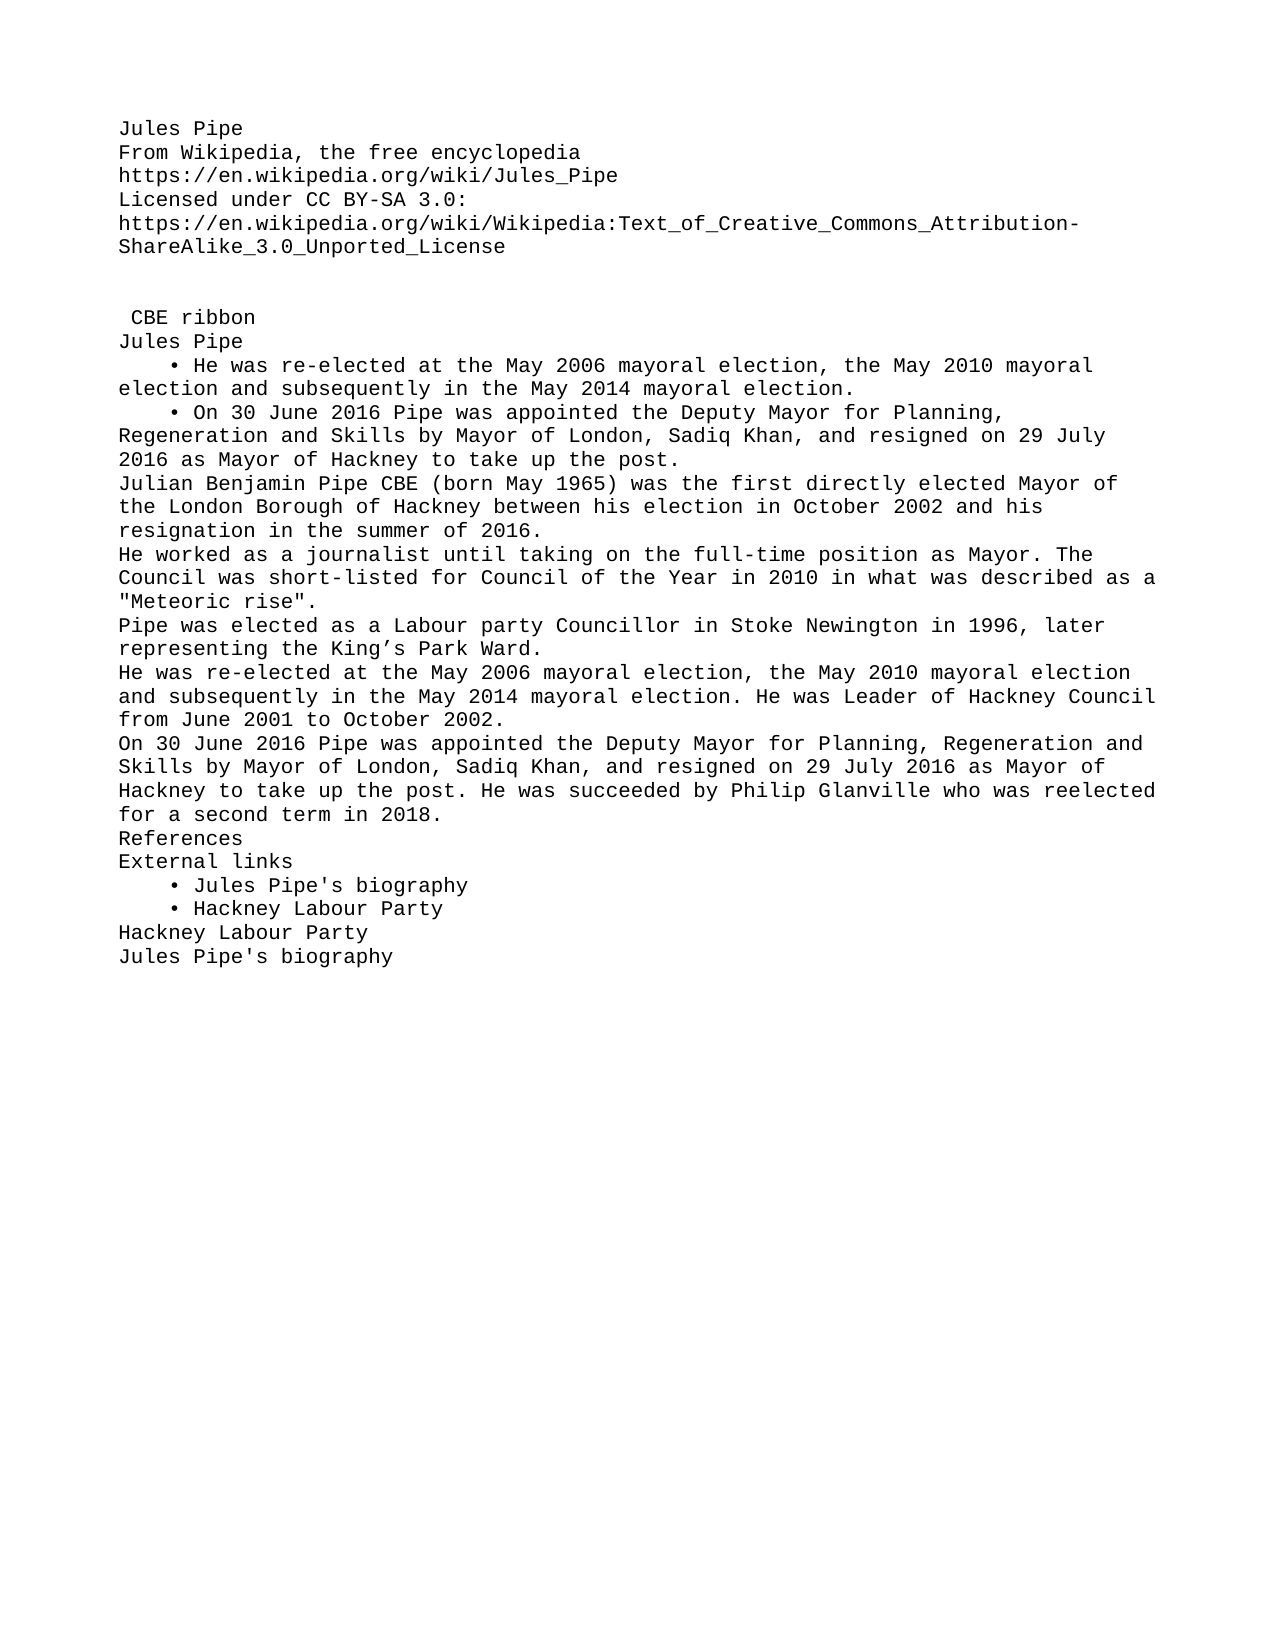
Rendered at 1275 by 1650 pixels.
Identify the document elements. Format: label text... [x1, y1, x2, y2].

text https://en.wikipedia.org/wiki/Wikipedia:Text_of_Creative_Commons_Attribution-ShareAlike_3.0_Unported_License [118, 213, 1157, 260]
text Jules Pipe [118, 331, 1157, 354]
text On 30 June 2016 Pipe was appointed the Deputy Mayor for Planning, Regeneration and Skills by Mayor of London, Sadiq Khan, and resigned on 29 July 2016 as Mayor of Hackney to take up the post. He was succeeded by Philip Glanville who was reelected for a second term in 2018. [118, 733, 1157, 827]
text Julian Benjamin Pipe CBE (born May 1965) was the first directly elected Mayor of the London Borough of Hackney between his election in October 2002 and his resignation in the summer of 2016. [118, 473, 1157, 544]
text https://en.wikipedia.org/wiki/Jules_Pipe [118, 165, 1157, 189]
text CBE ribbon [118, 307, 1157, 331]
text He was re-elected at the May 2006 mayoral election, the May 2010 mayoral election and subsequently in the May 2014 mayoral election. He was Leader of Hackney Council from June 2001 to October 2002. [118, 662, 1157, 733]
text He worked as a journalist until taking on the full-time position as Mayor. The Council was short-listed for Council of the Year in 2010 in what was described as a "Meteoric rise". [118, 544, 1157, 615]
text External links [118, 851, 1157, 875]
text Jules Pipe [118, 118, 1157, 142]
text From Wikipedia, the free encyclopedia [118, 142, 1157, 165]
text • Jules Pipe's biography [118, 875, 1157, 898]
text • On 30 June 2016 Pipe was appointed the Deputy Mayor for Planning, Regeneration and Skills by Mayor of London, Sadiq Khan, and resigned on 29 July 2016 as Mayor of Hackney to take up the post. [118, 402, 1157, 473]
text Hackney Labour Party [118, 922, 1157, 946]
text Pipe was elected as a Labour party Councillor in Stoke Newington in 1996, later representing the King’s Park Ward. [118, 615, 1157, 662]
text • Hackney Labour Party [118, 898, 1157, 922]
text Licensed under CC BY-SA 3.0: [118, 189, 1157, 213]
text References [118, 827, 1157, 851]
text • He was re-elected at the May 2006 mayoral election, the May 2010 mayoral election and subsequently in the May 2014 mayoral election. [118, 354, 1157, 402]
text Jules Pipe's biography [118, 946, 1157, 969]
